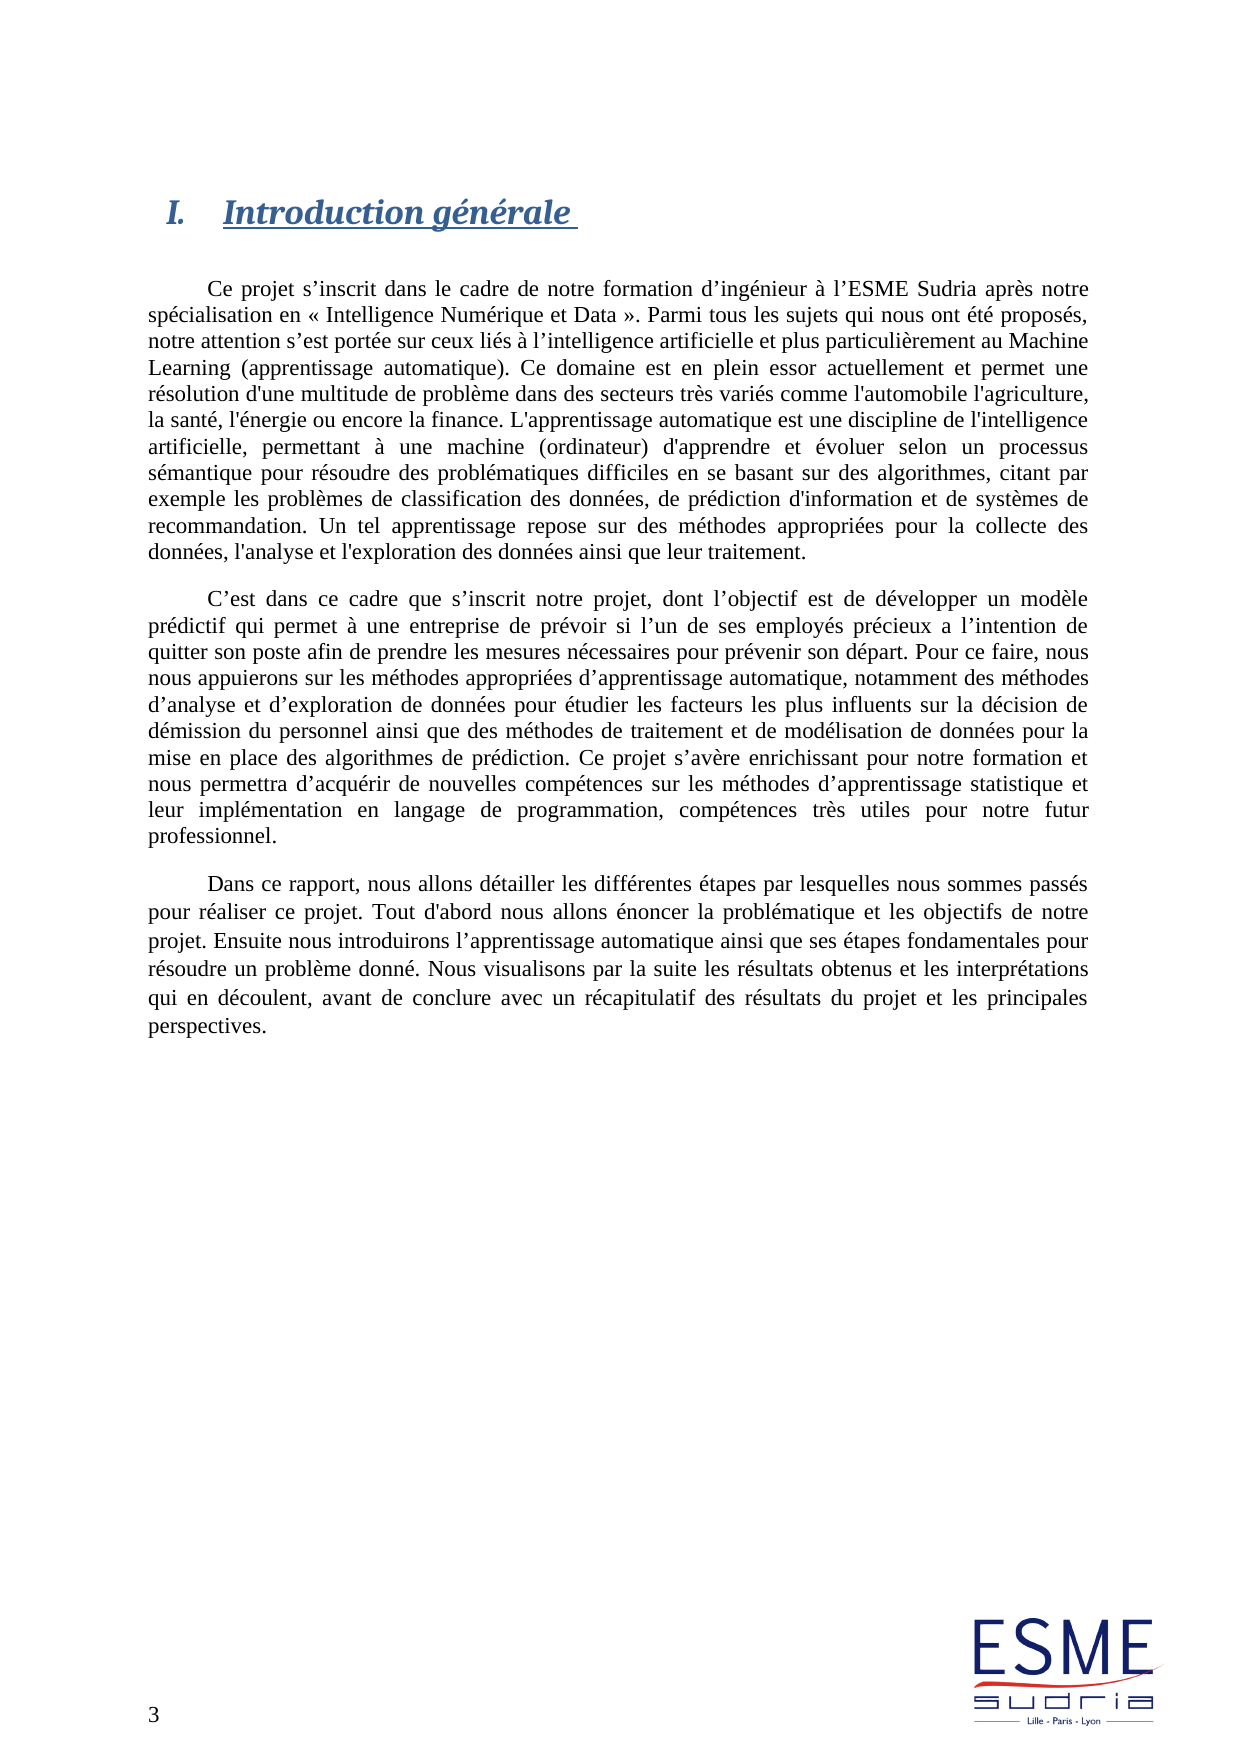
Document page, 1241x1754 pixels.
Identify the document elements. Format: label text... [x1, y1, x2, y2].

picture [974, 1618, 1167, 1726]
subtitle Introduction générale [185, 192, 1090, 233]
text Ce projet s’inscrit dans le cadre de notre formation d’ingénieur à l’ESME Sudria après notre spécialisation en « Intelligence Numérique et Data ». Parmi tous les sujets qui nous ont été proposés, notre attention s’est portée sur ceux liés à l’intelligence artificielle et plus particulièrement au Machine Learning (apprentissage automatique). Ce domaine est en plein essor actuellement et permet une résolution d'une multitude de problème dans des secteurs très variés comme l'automobile l'agriculture, la santé, l'énergie ou encore la finance. L'apprentissage automatique est une discipline de l'intelligence artificielle, permettant à une machine (ordinateur) d'apprendre et évoluer selon un processus sémantique pour résoudre des problématiques difficiles en se basant sur des algorithmes, citant par exemple les problèmes de classification des données, de prédiction d'information et de systèmes de recommandation. Un tel apprentissage repose sur des méthodes appropriées pour la collecte des données, l'analyse et l'exploration des données ainsi que leur traitement. [148, 275, 1090, 564]
text C’est dans ce cadre que s’inscrit notre projet, dont l’objectif est de développer un modèle prédictif qui permet à une entreprise de prévoir si l’un de ses employés précieux a l’intention de quitter son poste afin de prendre les mesures nécessaires pour prévenir son départ. Pour ce faire, nous nous appuierons sur les méthodes appropriées d’apprentissage automatique, notamment des méthodes d’analyse et d’exploration de données pour étudier les facteurs les plus influents sur la décision de démission du personnel ainsi que des méthodes de traitement et de modélisation de données pour la mise en place des algorithmes de prédiction. Ce projet s’avère enrichissant pour notre formation et nous permettra d’acquérir de nouvelles compétences sur les méthodes d’apprentissage statistique et leur implémentation en langage de programmation, compétences très utiles pour notre futur professionnel. [148, 585, 1090, 849]
text Dans ce rapport, nous allons détailler les différentes étapes par lesquelles nous sommes passés pour réaliser ce projet. Tout d'abord nous allons énoncer la problématique et les objectifs de notre projet. Ensuite nous introduirons l’apprentissage automatique ainsi que ses étapes fondamentales pour résoudre un problème donné. Nous visualisons par la suite les résultats obtenus et les interprétations qui en découlent, avant de conclure avec un récapitulatif des résultats du projet et les principales perspectives. [148, 870, 1090, 1038]
